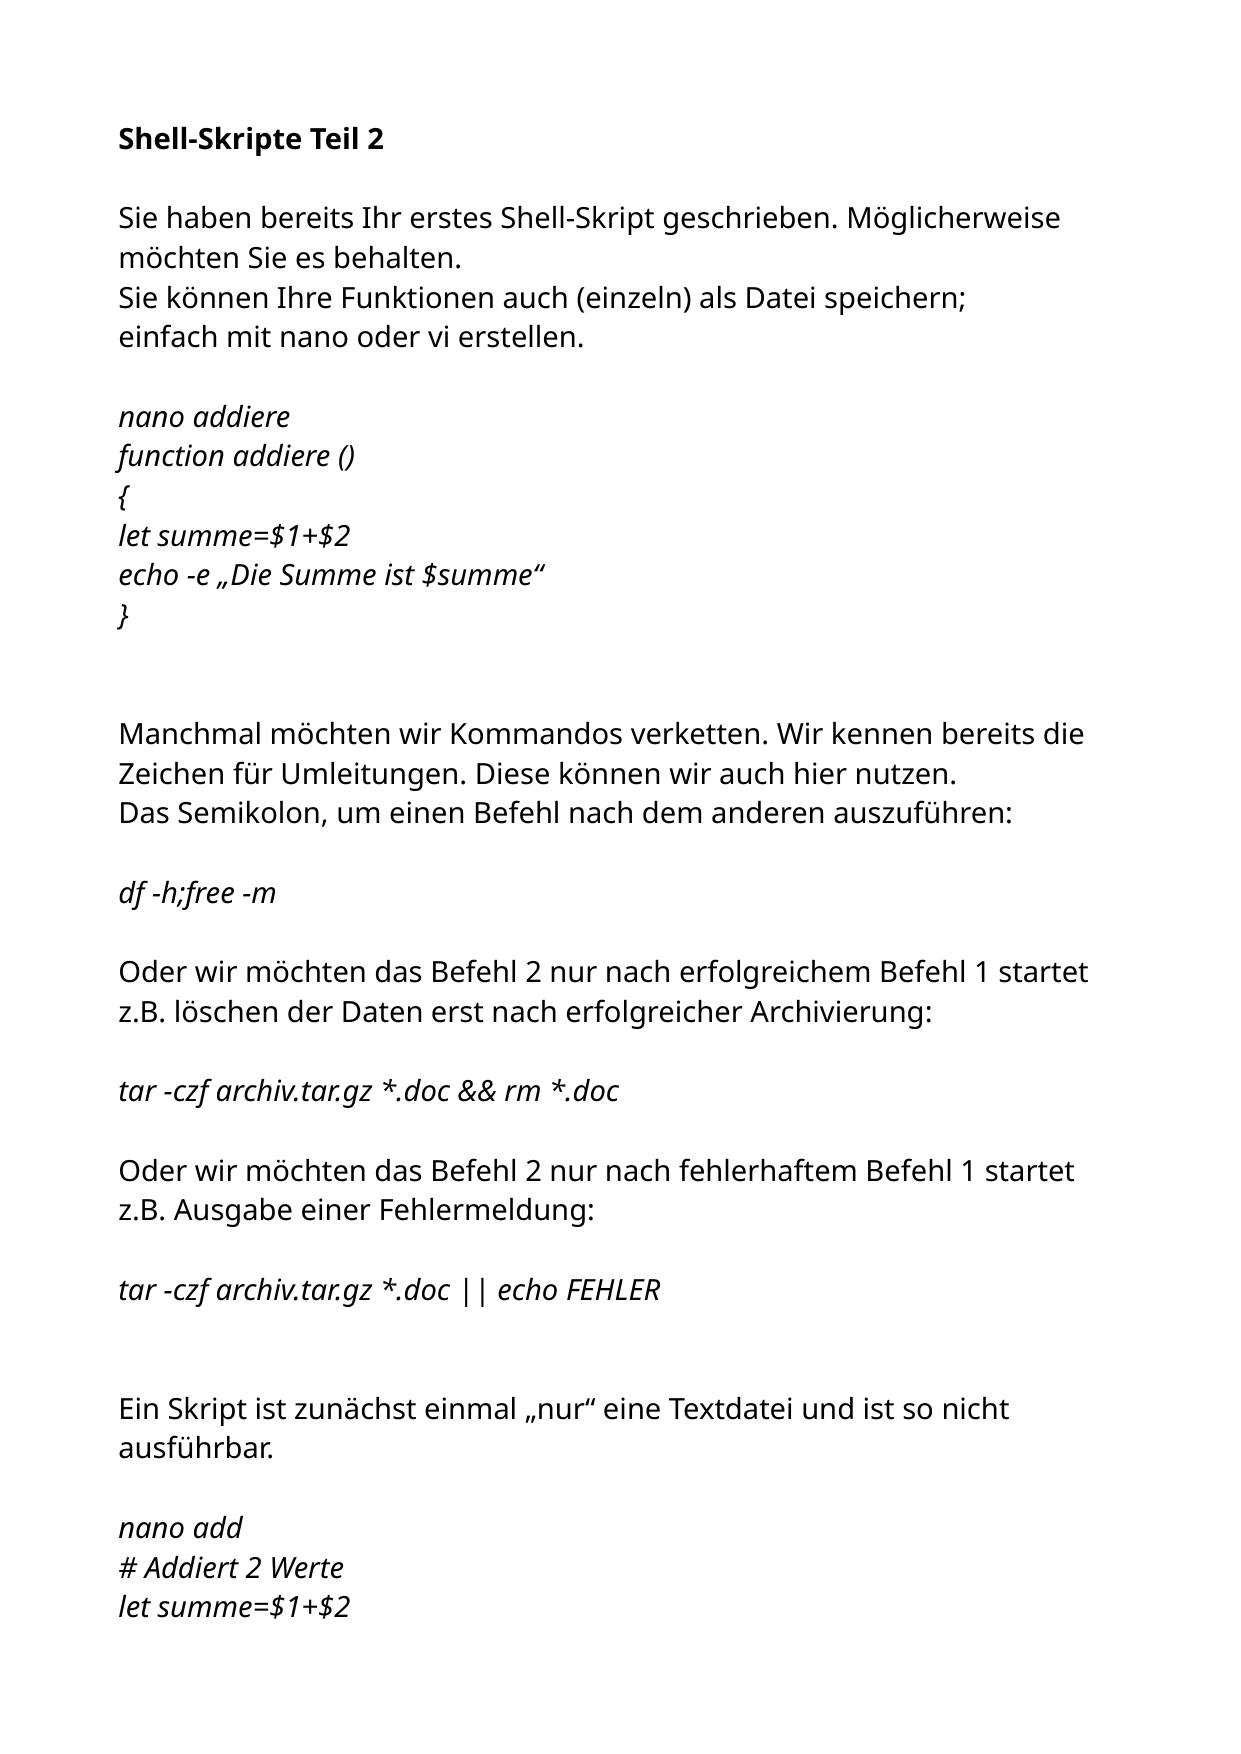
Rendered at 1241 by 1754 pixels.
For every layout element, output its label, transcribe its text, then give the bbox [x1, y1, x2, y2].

text Shell-Skripte Teil 2 Sie haben bereits Ihr erstes Shell-Skript geschrieben. Möglicherweise möchten Sie es behalten. Sie können Ihre Funktionen auch (einzeln) als Datei speichern; einfach mit nano oder vi erstellen. nano addiere function addiere () { let summe=$1+$2 echo -e „Die Summe ist $summe“ } Manchmal möchten wir Kommandos verketten. Wir kennen bereits die Zeichen für Umleitungen. Diese können wir auch hier nutzen. Das Semikolon, um einen Befehl nach dem anderen auszuführen: df -h;free -m Oder wir möchten das Befehl 2 nur nach erfolgreichem Befehl 1 startet z.B. löschen der Daten erst nach erfolgreicher Archivierung: tar -czf archiv.tar.gz *.doc && rm *.doc Oder wir möchten das Befehl 2 nur nach fehlerhaftem Befehl 1 startet z.B. Ausgabe einer Fehlermeldung: tar -czf archiv.tar.gz *.doc || echo FEHLER Ein Skript ist zunächst einmal „nur“ eine Textdatei und ist so nicht ausführbar. nano add # Addiert 2 Werte let summe=$1+$2 [118, 118, 1122, 1626]
